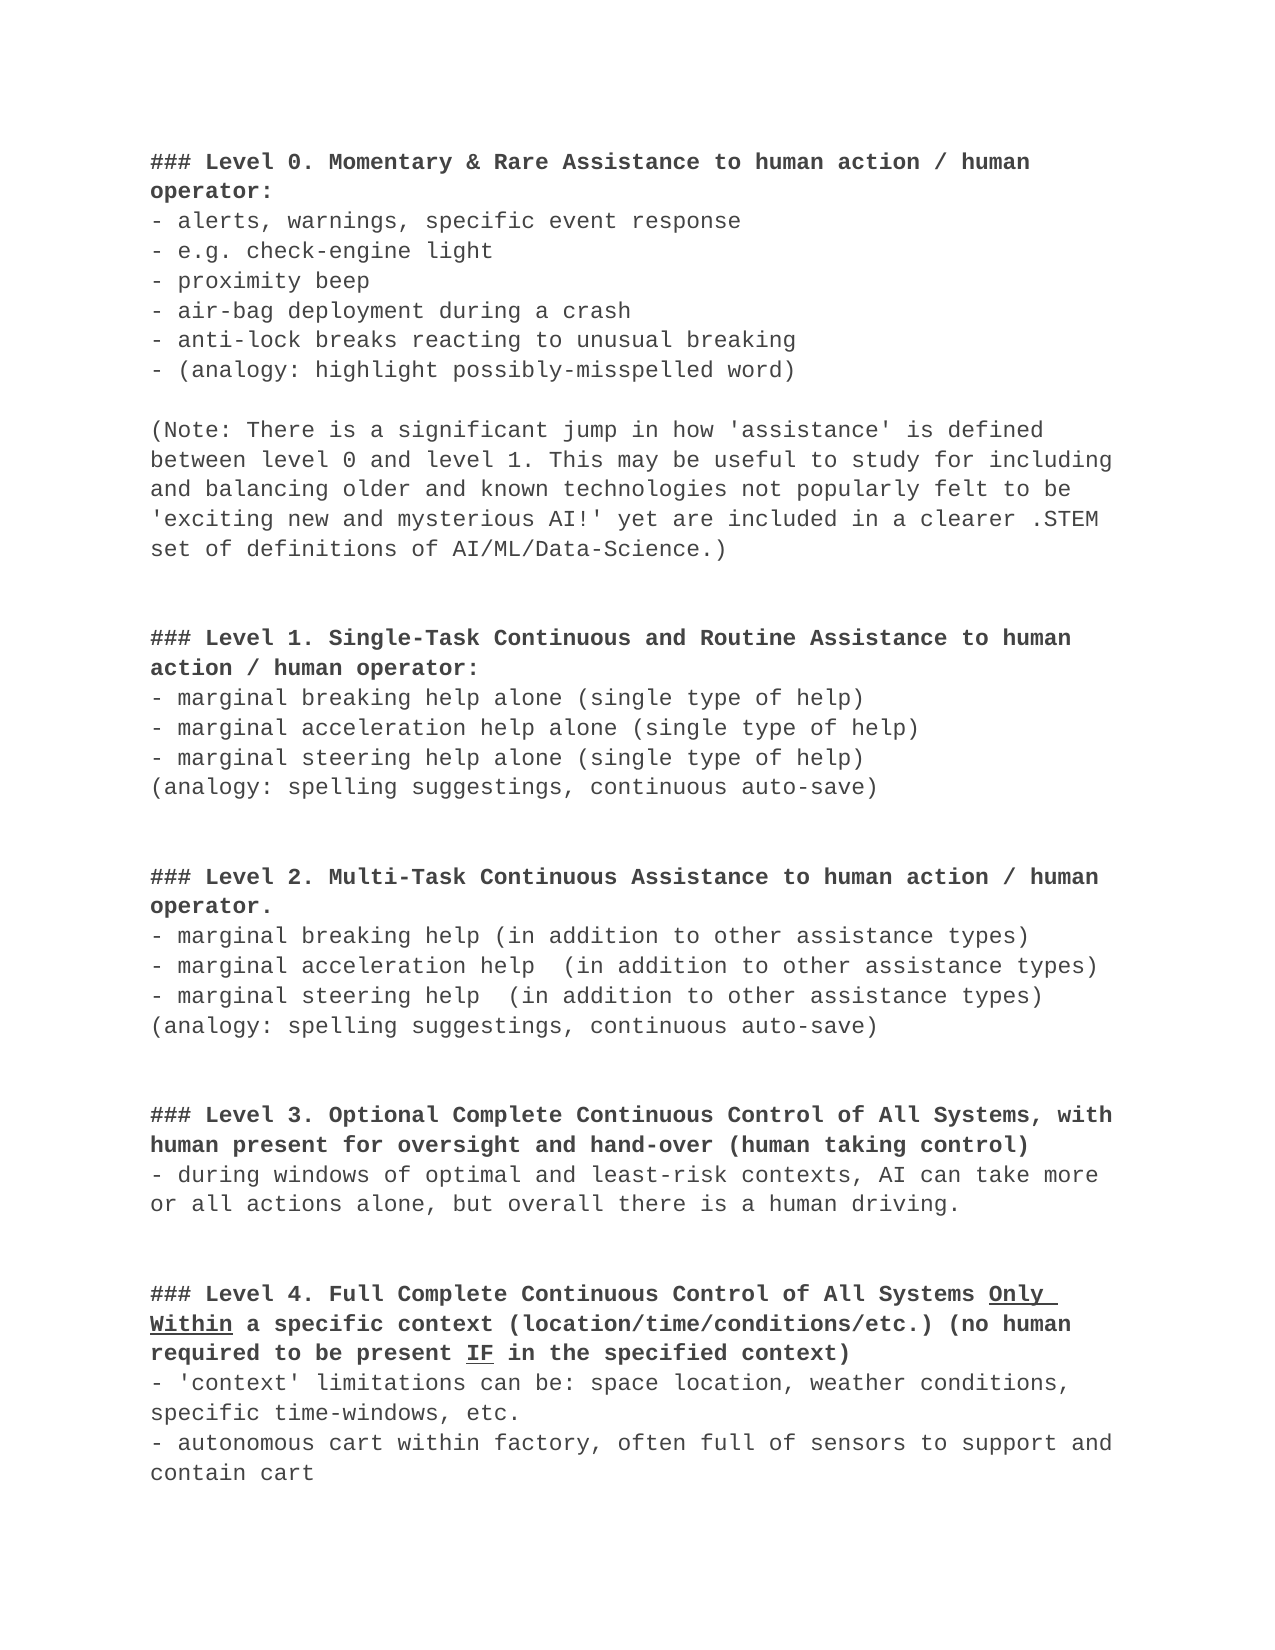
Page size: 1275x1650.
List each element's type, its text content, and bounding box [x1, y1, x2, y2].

text - e.g. check-engine light [150, 239, 1125, 265]
text - during windows of optimal and least-risk contexts, AI can take more or all actions alone, but overall there is a human driving. [150, 1163, 1125, 1219]
text (analogy: spelling suggestings, continuous auto-save) [150, 1014, 1125, 1040]
text - marginal acceleration help alone (single type of help) [150, 716, 1125, 742]
text ### Level 1. Single-Task Continuous and Routine Assistance to human action / human operator: [150, 627, 1125, 682]
text - marginal steering help (in addition to other assistance types) [150, 984, 1125, 1010]
text ### Level 4. Full Complete Continuous Control of All Systems Only Within a specific context (location/time/conditions/etc.) (no human required to be present IF in the specified context) [150, 1282, 1125, 1368]
text - marginal breaking help alone (single type of help) [150, 686, 1125, 712]
text (analogy: spelling suggestings, continuous auto-save) [150, 776, 1125, 802]
text - marginal breaking help (in addition to other assistance types) [150, 924, 1125, 951]
text ### Level 0. Momentary & Rare Assistance to human action / human operator: [150, 150, 1125, 206]
text - marginal steering help alone (single type of help) [150, 746, 1125, 772]
text - proximity beep [150, 269, 1125, 295]
text - marginal acceleration help (in addition to other assistance types) [150, 954, 1125, 980]
text - autonomous cart within factory, often full of sensors to support and contain cart [150, 1431, 1125, 1487]
text - alerts, warnings, specific event response [150, 209, 1125, 236]
text - anti-lock breaks reacting to unusual breaking [150, 329, 1125, 355]
text - 'context' limitations can be: space location, weather conditions, specific time-windows, etc. [150, 1371, 1125, 1427]
text ### Level 2. Multi-Task Continuous Assistance to human action / human operator. [150, 865, 1125, 921]
text - air-bag deployment during a crash [150, 299, 1125, 325]
text (Note: There is a significant jump in how 'assistance' is defined between level 0 and level 1. This may be useful to study for including and balancing older and known technologies not popularly felt to be 'exciting new and mysterious AI!' yet are included in a clearer .STEM set of definitions of AI/ML/Data-Science.) [150, 418, 1125, 563]
text ### Level 3. Optional Complete Continuous Control of All Systems, with human present for oversight and hand-over (human taking control) [150, 1103, 1125, 1159]
text - (analogy: highlight possibly-misspelled word) [150, 358, 1125, 384]
